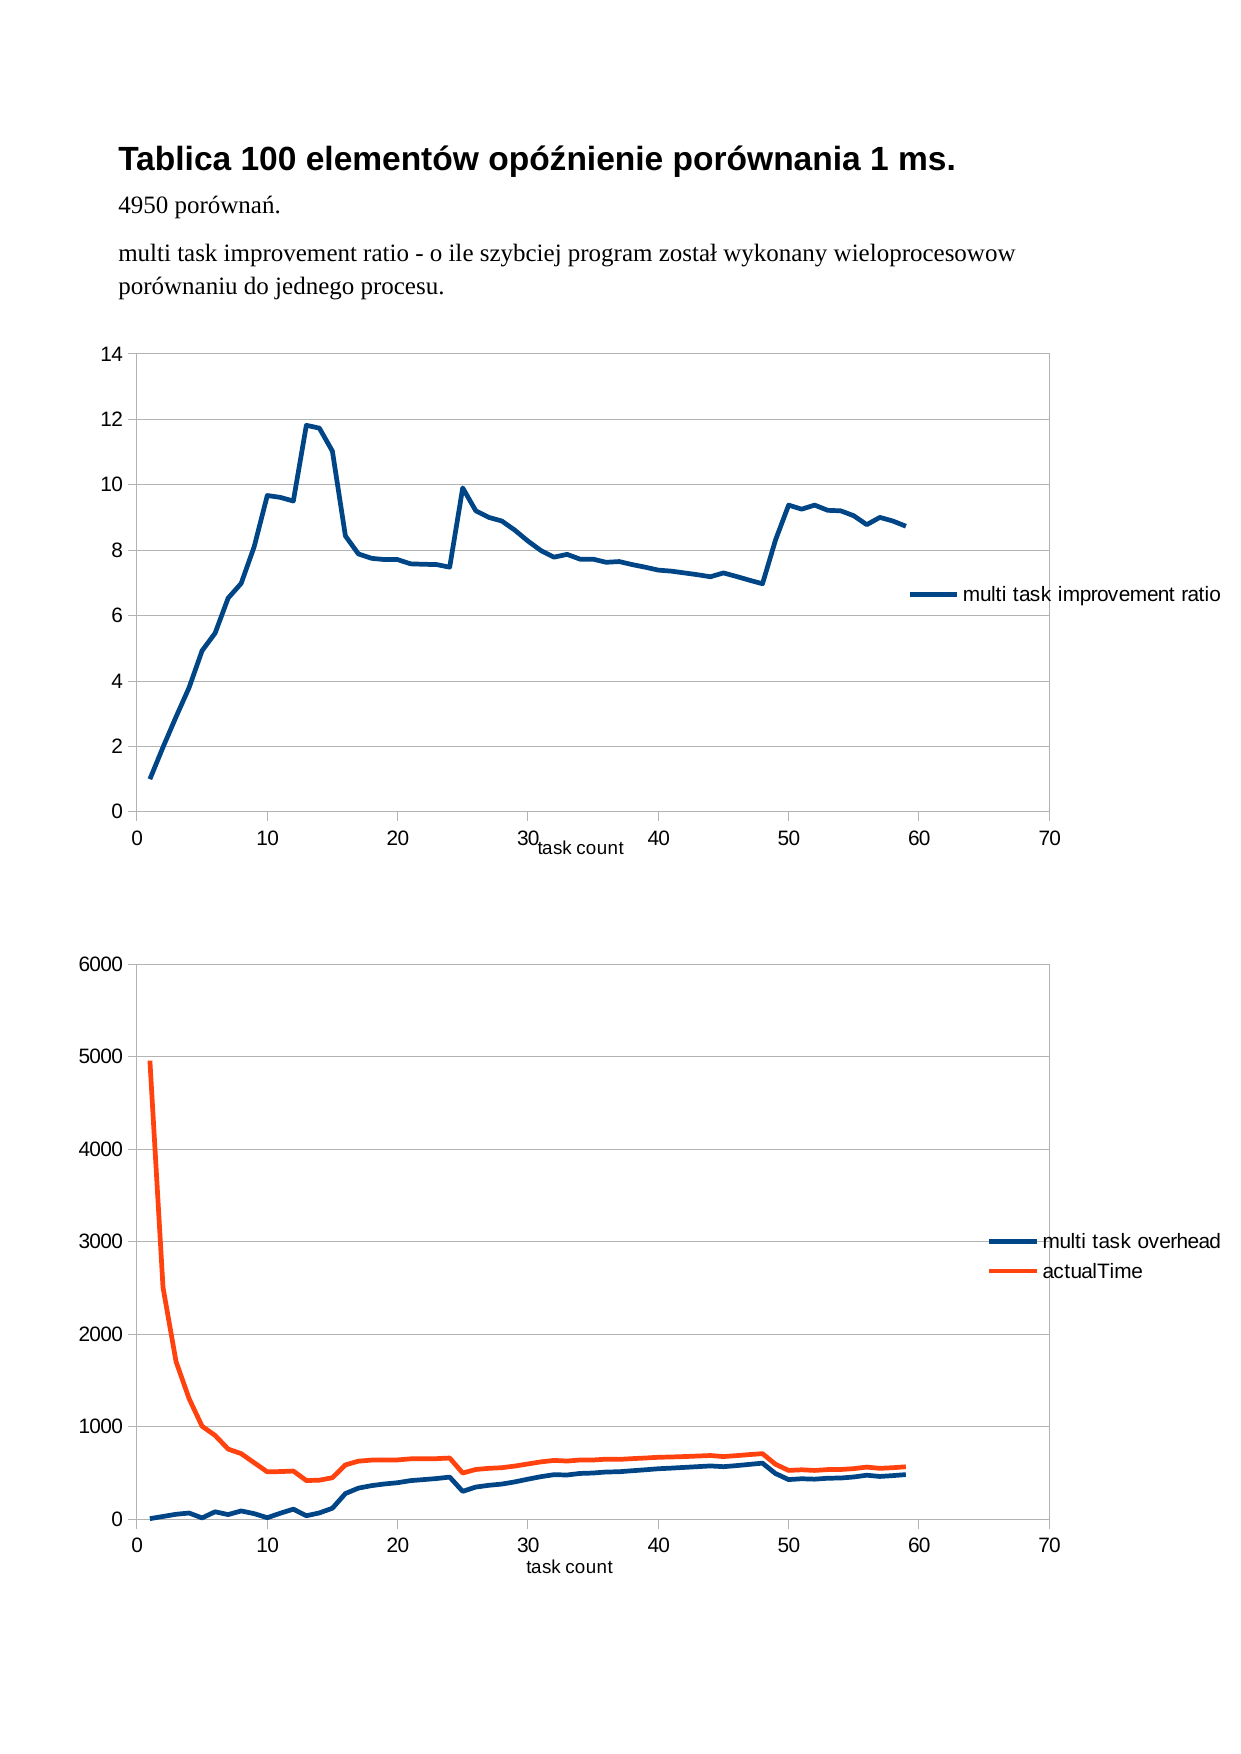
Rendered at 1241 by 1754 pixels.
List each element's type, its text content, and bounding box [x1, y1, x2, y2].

text 4950 porównań. [118, 190, 1122, 219]
subtitle Tablica 100 elementów opóźnienie porównania 1 ms. [118, 139, 1122, 178]
text multi task improvement ratio - o ile szybciej program został wykonany wieloprocesowow porównaniu do jednego procesu. [118, 238, 1122, 299]
